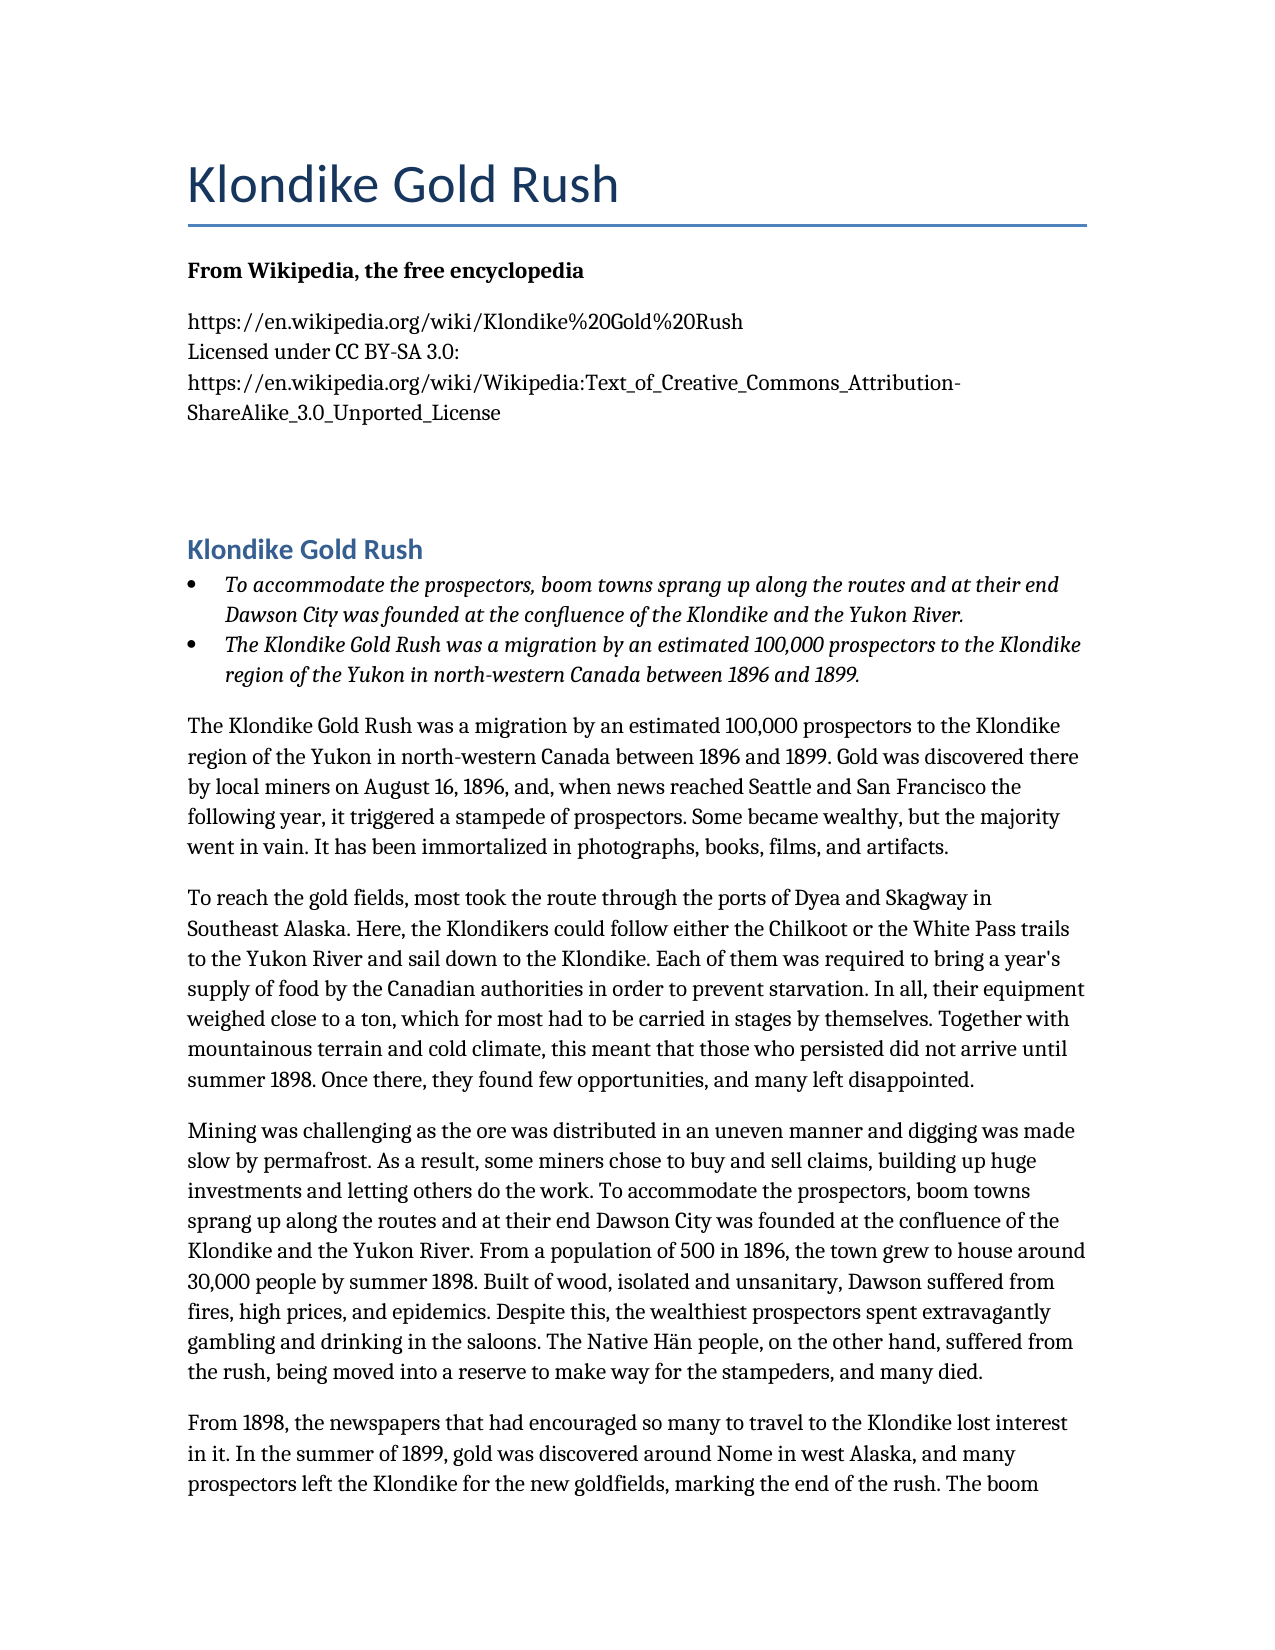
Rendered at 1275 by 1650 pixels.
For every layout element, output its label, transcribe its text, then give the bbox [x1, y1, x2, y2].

text https://en.wikipedia.org/wiki/Klondike%20Gold%20Rush Licensed under CC BY-SA 3.0: https://en.wikipedia.org/wiki/Wikipedia:Text_of_Creative_Commons_Attribution-ShareAlike_3.0_Unported_License [187, 309, 1087, 426]
text Mining was challenging as the ore was distributed in an uneven manner and digging was made slow by permafrost. As a result, some miners chose to buy and sell claims, building up huge investments and letting others do the work. To accommodate the prospectors, boom towns sprang up along the routes and at their end Dawson City was founded at the confluence of the Klondike and the Yukon River. From a population of 500 in 1896, the town grew to house around 30,000 people by summer 1898. Built of wood, isolated and unsanitary, Dawson suffered from fires, high prices, and epidemics. Despite this, the wealthiest prospectors spent extravagantly gambling and drinking in the saloons. The Native Hän people, on the other hand, suffered from the rush, being moved into a reserve to make way for the stampeders, and many died. [187, 1117, 1087, 1386]
text From Wikipedia, the free encyclopedia [187, 258, 1087, 284]
text From 1898, the newspapers that had encouraged so many to travel to the Klondike lost interest in it. In the summer of 1899, gold was discovered around Nome in west Alaska, and many prospectors left the Klondike for the new goldfields, marking the end of the rush. The boom [187, 1410, 1087, 1497]
text The Klondike Gold Rush was a migration by an estimated 100,000 prospectors to the Klondike region of the Yukon in north-western Canada between 1896 and 1899. Gold was discovered there by local miners on August 16, 1896, and, when news reached Seattle and San Francisco the following year, it triggered a stampede of prospectors. Some became wealthy, but the majority went in vain. It has been immortalized in photographs, books, films, and artifacts. [187, 713, 1087, 861]
list To accommodate the prospectors, boom towns sprang up along the routes and at their end Dawson City was founded at the confluence of the Klondike and the Yukon River. [187, 572, 1087, 628]
text To reach the gold fields, most took the route through the ports of Dyea and Skagway in Southeast Alaska. Here, the Klondikers could follow either the Chilkoot or the White Pass trails to the Yukon River and sail down to the Klondike. Each of them was required to bring a year's supply of food by the Canadian authorities in order to prevent starvation. In all, their equipment weighed close to a ton, which for most had to be carried in stages by themselves. Together with mountainous terrain and cold climate, this meant that those who persisted did not arrive until summer 1898. Once there, they found few opportunities, and many left disappointed. [187, 885, 1087, 1093]
subtitle Klondike Gold Rush [187, 531, 1087, 566]
title Klondike Gold Rush [187, 150, 1087, 227]
list The Klondike Gold Rush was a migration by an estimated 100,000 prospectors to the Klondike region of the Yukon in north-western Canada between 1896 and 1899. [187, 632, 1087, 689]
